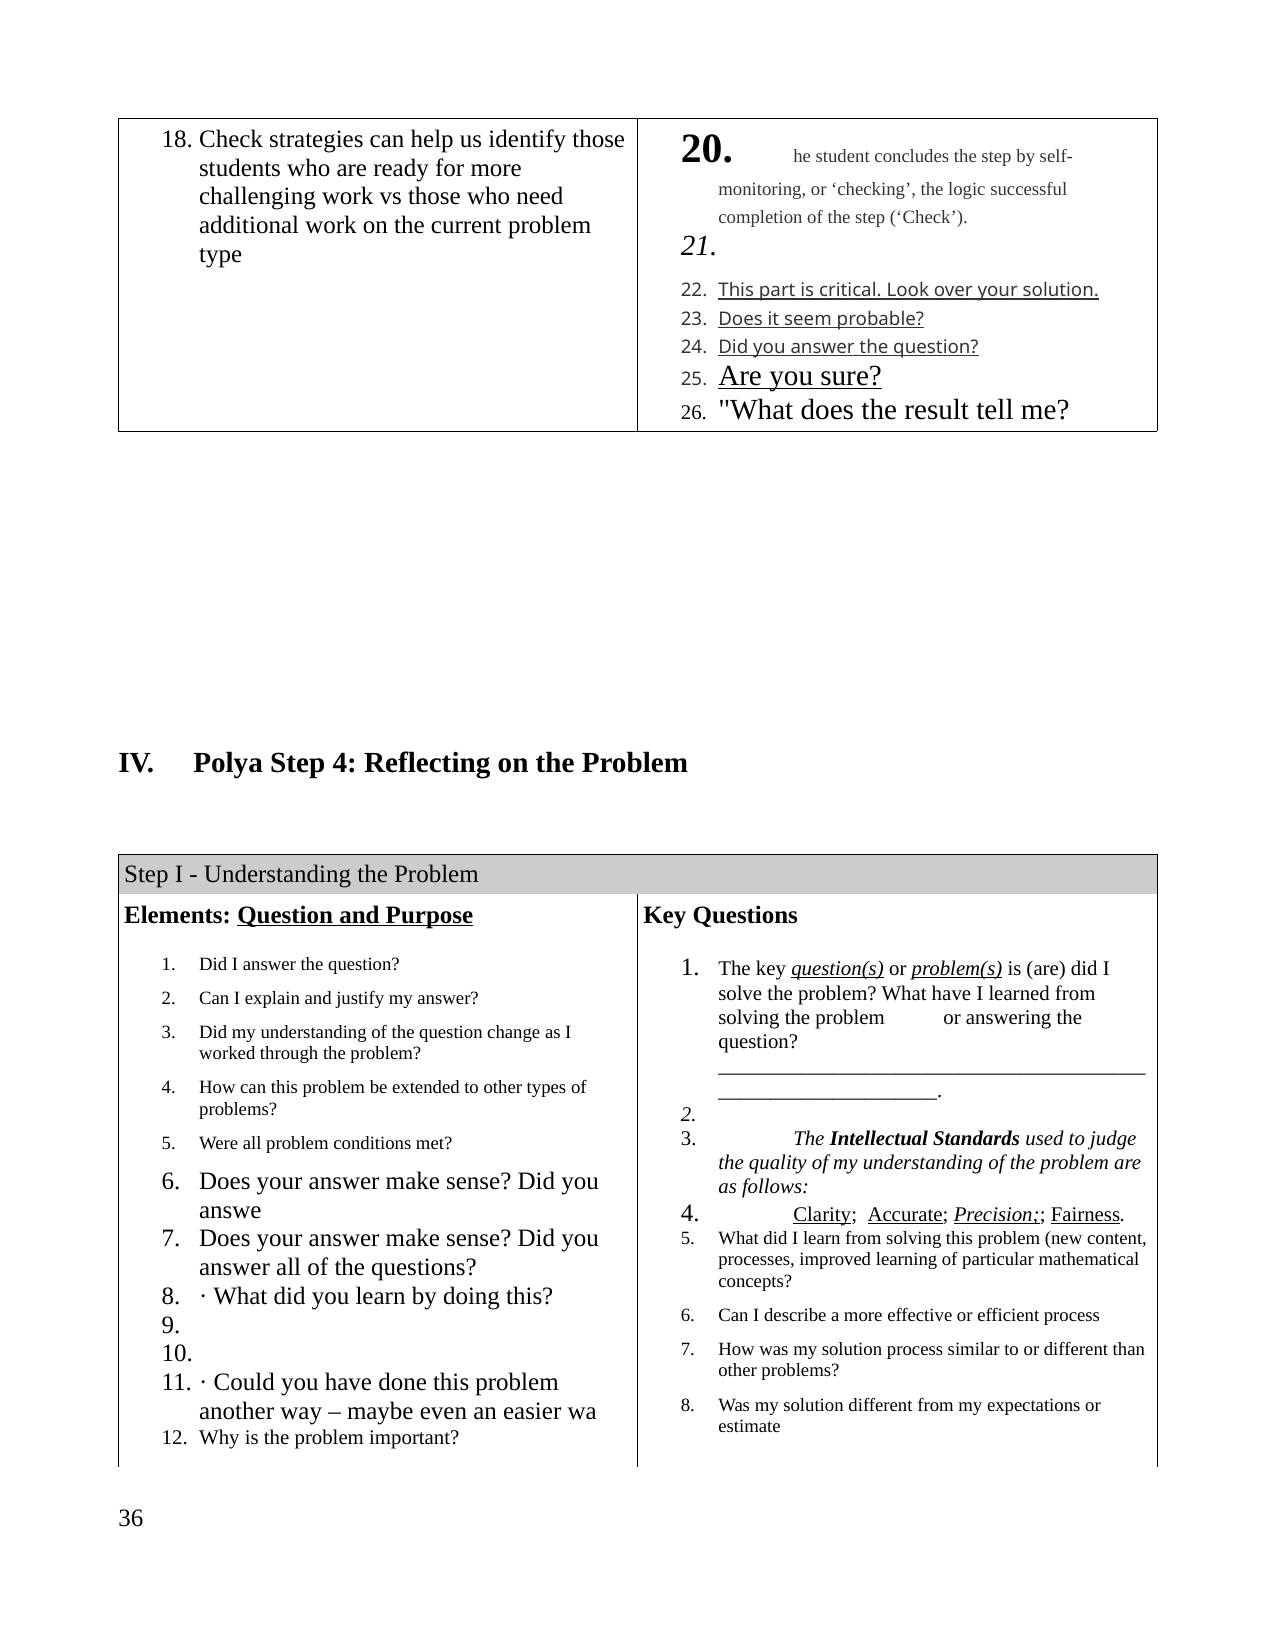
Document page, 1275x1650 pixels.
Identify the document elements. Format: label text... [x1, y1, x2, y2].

table_cell Did I answer the question? Can I explain and justify my answer? Did my understanding of the question change as I worked through the problem? How can this problem be extended to other types of problems? Were all problem conditions met? Does your answer make sense? Did you answe Does your answer make sense? Did you answer all of the questions? · What did you learn by doing this? · Could you have done this problem another way – maybe even an easier wa Why is the problem important? What is the practical importance in obtaining the solution? [119, 947, 637, 1467]
table_cell Can you see clearly that the step is correct/ Can you prove that it is correct? Keep track and save all results/data Show all of my work include partial solutions Compare attempts to solve similar problems Revise plan Consider the impact of alternative or unexpressed assumptions Consider the impact of removing assumptions Does the answer make sense? Am I being logical? Can I express the logic that I used?? Can I work the problem using a different method? Do we need to look at this in to other ways? Can you articulate another reasonable ways of looking at the issue? Did you answer using the language in the question? Same units? A verbal statement following the final result is of particular importance. This statement should answer the question, . Help the student understand that an adequate solution presentation does not have to be explained. The explanation should all be recorded in the solution presentation itself. It should not require additional augmentation. The reader of a problem solution should not be required to solve the solution. Write what you have learned – see disserttion regardeing writing solution Check strategies can help us identify those students who are ready for more challenging work vs those who need additional work on the current problem type [119, 119, 637, 431]
table_cell The key question(s) or problem(s) is (are) did I solve the problem? What have I learned from solving the problem or answering the question?______________________________________________________________. The Intellectual Standards used to judge the quality of my understanding of the problem are as follows: Clarity; Accurate; Precision;; Fairness. What did I learn from solving this problem (new content, processes, improved learning of particular mathematical concepts? Can I describe a more effective or efficient process How was my solution process similar to or different than other problems? Was my solution different from my expectations or estimate ‘Say’ (Self-Instruction) Target: The student reviews the computation steps to verify the answer. ‘Ask’ (Self-Question) Target: Did the student check all the steps in solving the problem and are all computations correct‌ ‘Check’ (Self-Monitor) Target: The problem solution appears to have been done correctly. ay: “I will check the steps of my answer.” Ask: “Did I go through each step in my answer and check my work‌” New or expanded insights regarding purpose that I've gained in working through this problem is(are)______________________________________________________________________________. (State as accurately as possible, new insight about the purpose for solving the problem.? What purpose will our solution achieve? Why is the problem important?) The Intellectual Standards used to judge the quality of my understanding of the problem are as follows: Clarity; Fairness. Do I understand why solving this problem will help me understand mathematics? What have new mathematics have I learned in solving the problem? [638, 947, 1157, 1467]
table_cell Key Questions [638, 894, 1157, 947]
table_header Step I - Understanding the Problem [119, 855, 1157, 894]
table_cell The most important conclusion(s) or Implication(s) in solving this problem is (are)____________________________________________________________________. (Does my answer(s) make sense within the context of the problem? What did I learn from solving this problem? Can my strategies be extended to other types of problems? What would I do differently next time? Can I present my analysis and solution using a clear coherent argument reflecting the sophistication appropriate to the problem at hand.) What new point(s) of view or perspective(s) have emerged into my thinking as I've worked through the solution (are)____________________________________________________________________________ . (Could I work the problem using a different approach or technique? How can we check our results? Can I check if my understanding is accurate?) The Intellectual Standards used to judge the quality of my Conclusion and Interpretation of the Question at hand is: Clarity; Accurate; Precise; Fairness; Significance. check answers for accuracy the logic successful completion of the step (‘Check’). How can I check my answer? Does the answer make sense? Am I being logical? Can you articulate another reasonable way of looking at the issue (breadth) Can you express the loci that you used (logic) Have you focused on the most significant issue in dealing with this problem? (significance) Monitor how well he or she is arriving at conclusion. Does the answer agree with the estimate‌ My anser ansxweres the quesgiton The steps in the plan were followed and the operations completed in the correct order “Did I go through each step in my answer and check my work‌” he student concludes the step by self-monitoring, or ‘checking’, the logic successful completion of the step (‘Check’). This part is critical. Look over your solution. Does it seem probable? Did you answer the question? Are you sure? "What does the result tell me? [638, 119, 1157, 431]
text IV. Polya Step 4: Reflecting on the Problem [118, 745, 1157, 779]
table_cell Elements: Question and Purpose [119, 894, 637, 947]
